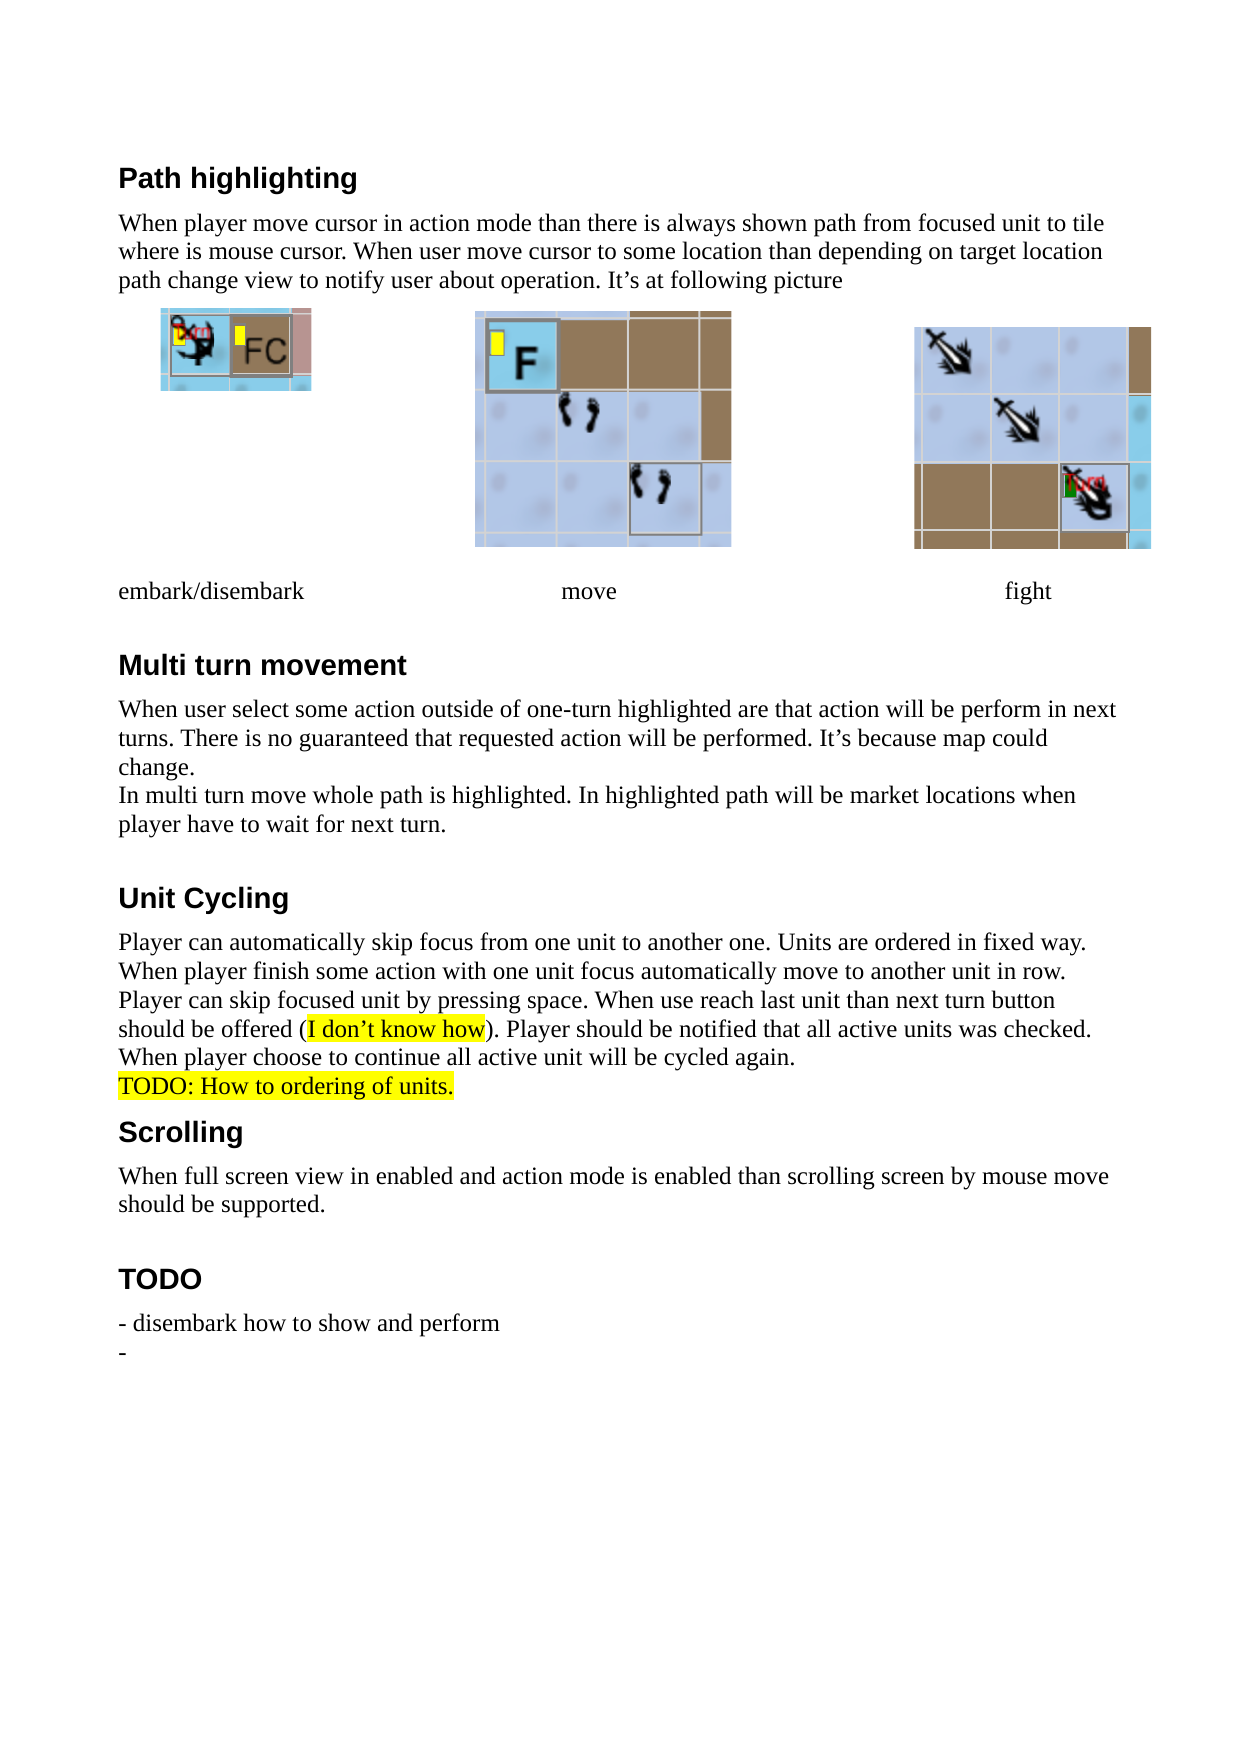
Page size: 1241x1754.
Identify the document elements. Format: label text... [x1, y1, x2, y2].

text - disembark how to show and perform [118, 1308, 1122, 1337]
text embark/disembark move fight [118, 576, 1122, 604]
text When user select some action outside of one-turn highlighted are that action will be perform in next turns. There is no guaranteed that requested action will be performed. It’s because map could change. [118, 694, 1122, 780]
text Player can automatically skip focus from one unit to another one. Units are ordered in fixed way. When player finish some action with one unit focus automatically move to another unit in row. Player can skip focused unit by pressing space. When use reach last unit than next turn button should be offered (I don’t know how). Player should be notified that all active units was checked. When player choose to continue all active unit will be cycled again. [118, 927, 1122, 1071]
picture [475, 311, 732, 547]
text When player move cursor in action mode than there is always shown path from focused unit to tile where is mouse cursor. When user move cursor to some location than depending on target location path change view to notify user about operation. It’s at following picture [118, 208, 1122, 294]
subtitle Multi turn movement [118, 648, 1122, 682]
subtitle Scrolling [118, 1114, 1122, 1148]
subtitle Unit Cycling [118, 881, 1122, 915]
subtitle TODO [118, 1262, 1122, 1295]
picture [914, 327, 1152, 549]
text When full screen view in enabled and action mode is enabled than scrolling screen by mouse move should be supported. [118, 1161, 1122, 1218]
text TODO: How to ordering of units. [118, 1071, 1122, 1100]
subtitle Path highlighting [118, 161, 1122, 195]
text - [118, 1337, 1122, 1365]
text In multi turn move whole path is highlighted. In highlighted path will be market locations when player have to wait for next turn. [118, 780, 1122, 838]
picture [160, 308, 312, 391]
